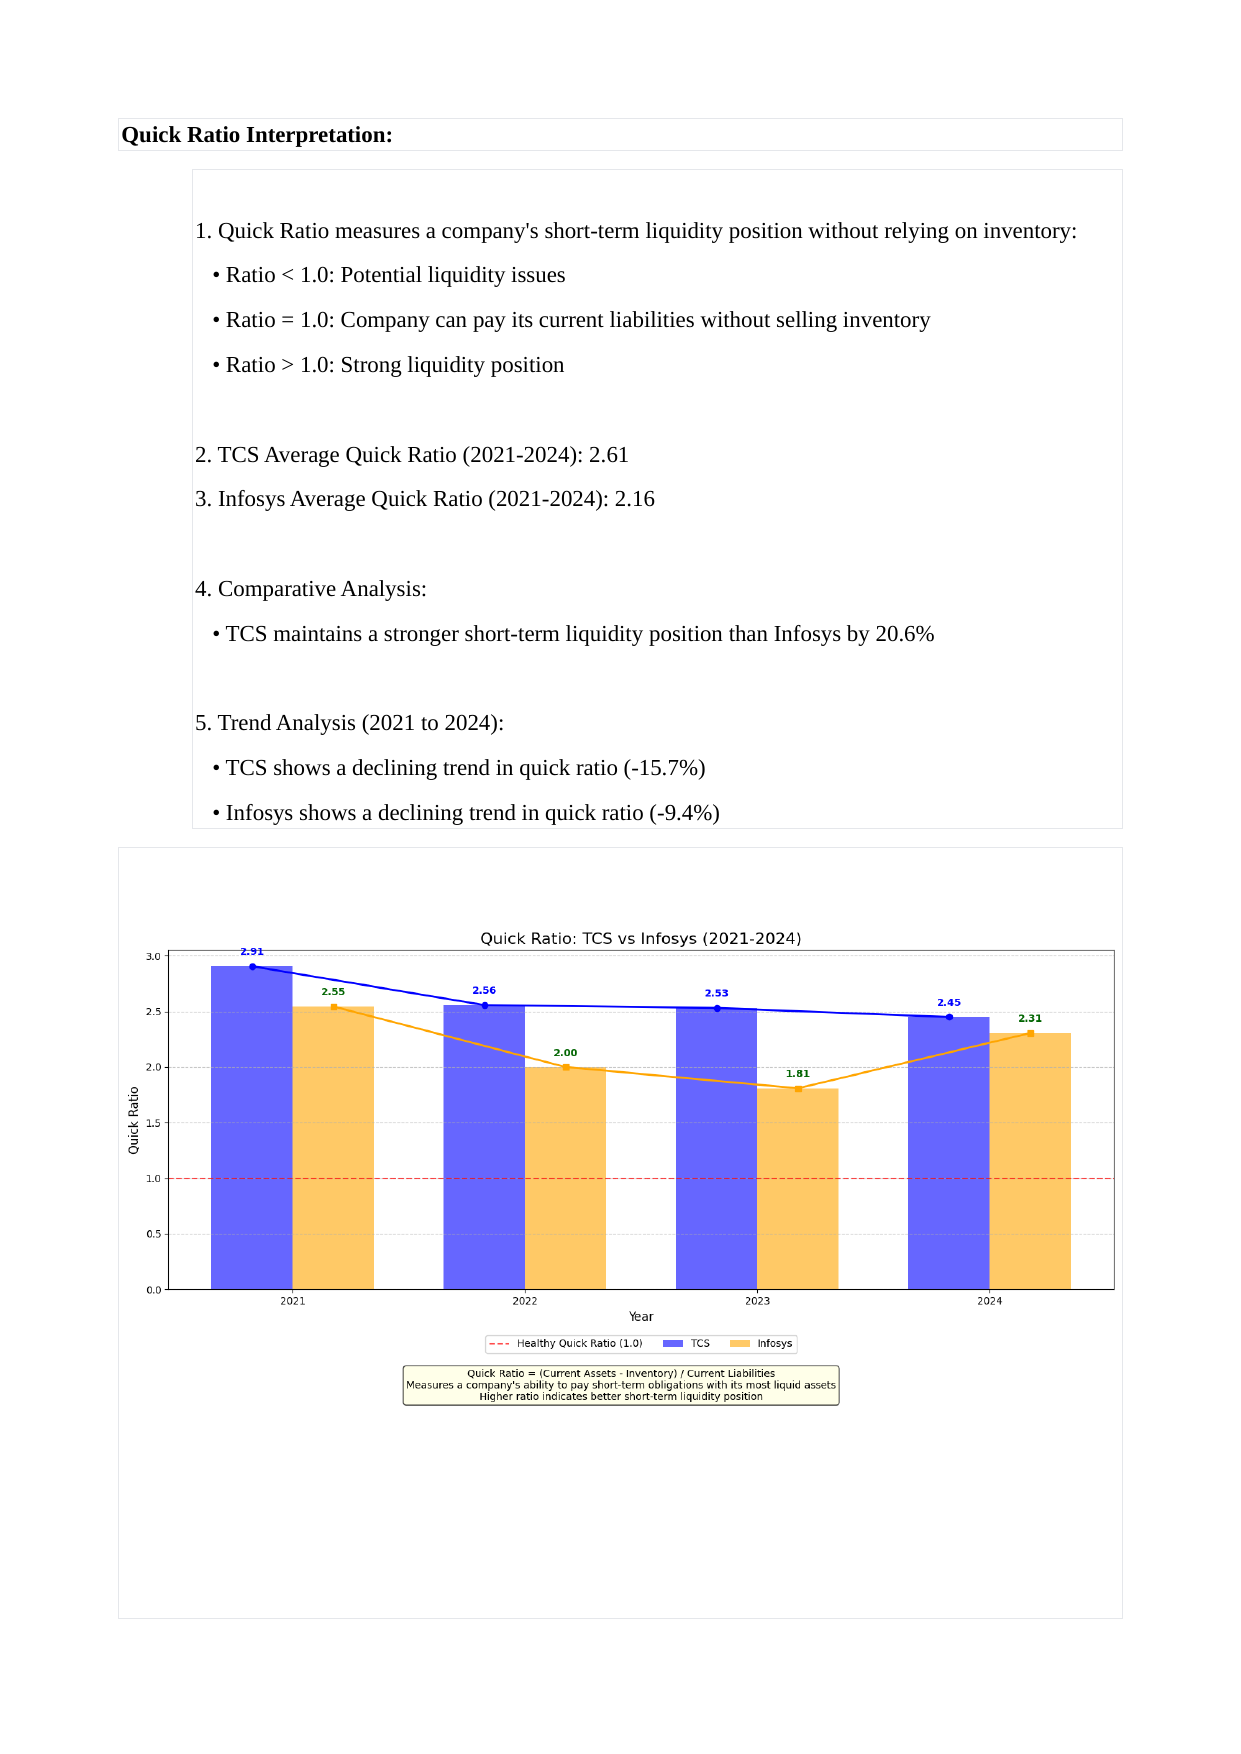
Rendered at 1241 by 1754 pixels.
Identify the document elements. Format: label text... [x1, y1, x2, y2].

picture [121, 925, 1119, 1409]
text • Ratio = 1.0: Company can pay its current liabilities without selling inventory [193, 303, 1122, 333]
text 5. Trend Analysis (2021 to 2024): [193, 706, 1122, 736]
text • TCS maintains a stronger short-term liquidity position than Infosys by 20.6% [193, 617, 1122, 646]
text 1. Quick Ratio measures a company's short-term liquidity position without relying on inventory: [193, 214, 1122, 243]
text • Infosys shows a declining trend in quick ratio (-9.4%) [193, 796, 1122, 828]
text 3. Infosys Average Quick Ratio (2021-2024): 2.16 [193, 482, 1122, 512]
text • Ratio > 1.0: Strong liquidity position [193, 348, 1122, 377]
text 4. Comparative Analysis: [193, 572, 1122, 601]
text 2. TCS Average Quick Ratio (2021-2024): 2.61 [193, 438, 1122, 467]
text • Ratio < 1.0: Potential liquidity issues [193, 258, 1122, 288]
text • TCS shows a declining trend in quick ratio (-15.7%) [193, 751, 1122, 781]
text Quick Ratio Interpretation: [119, 119, 1122, 150]
